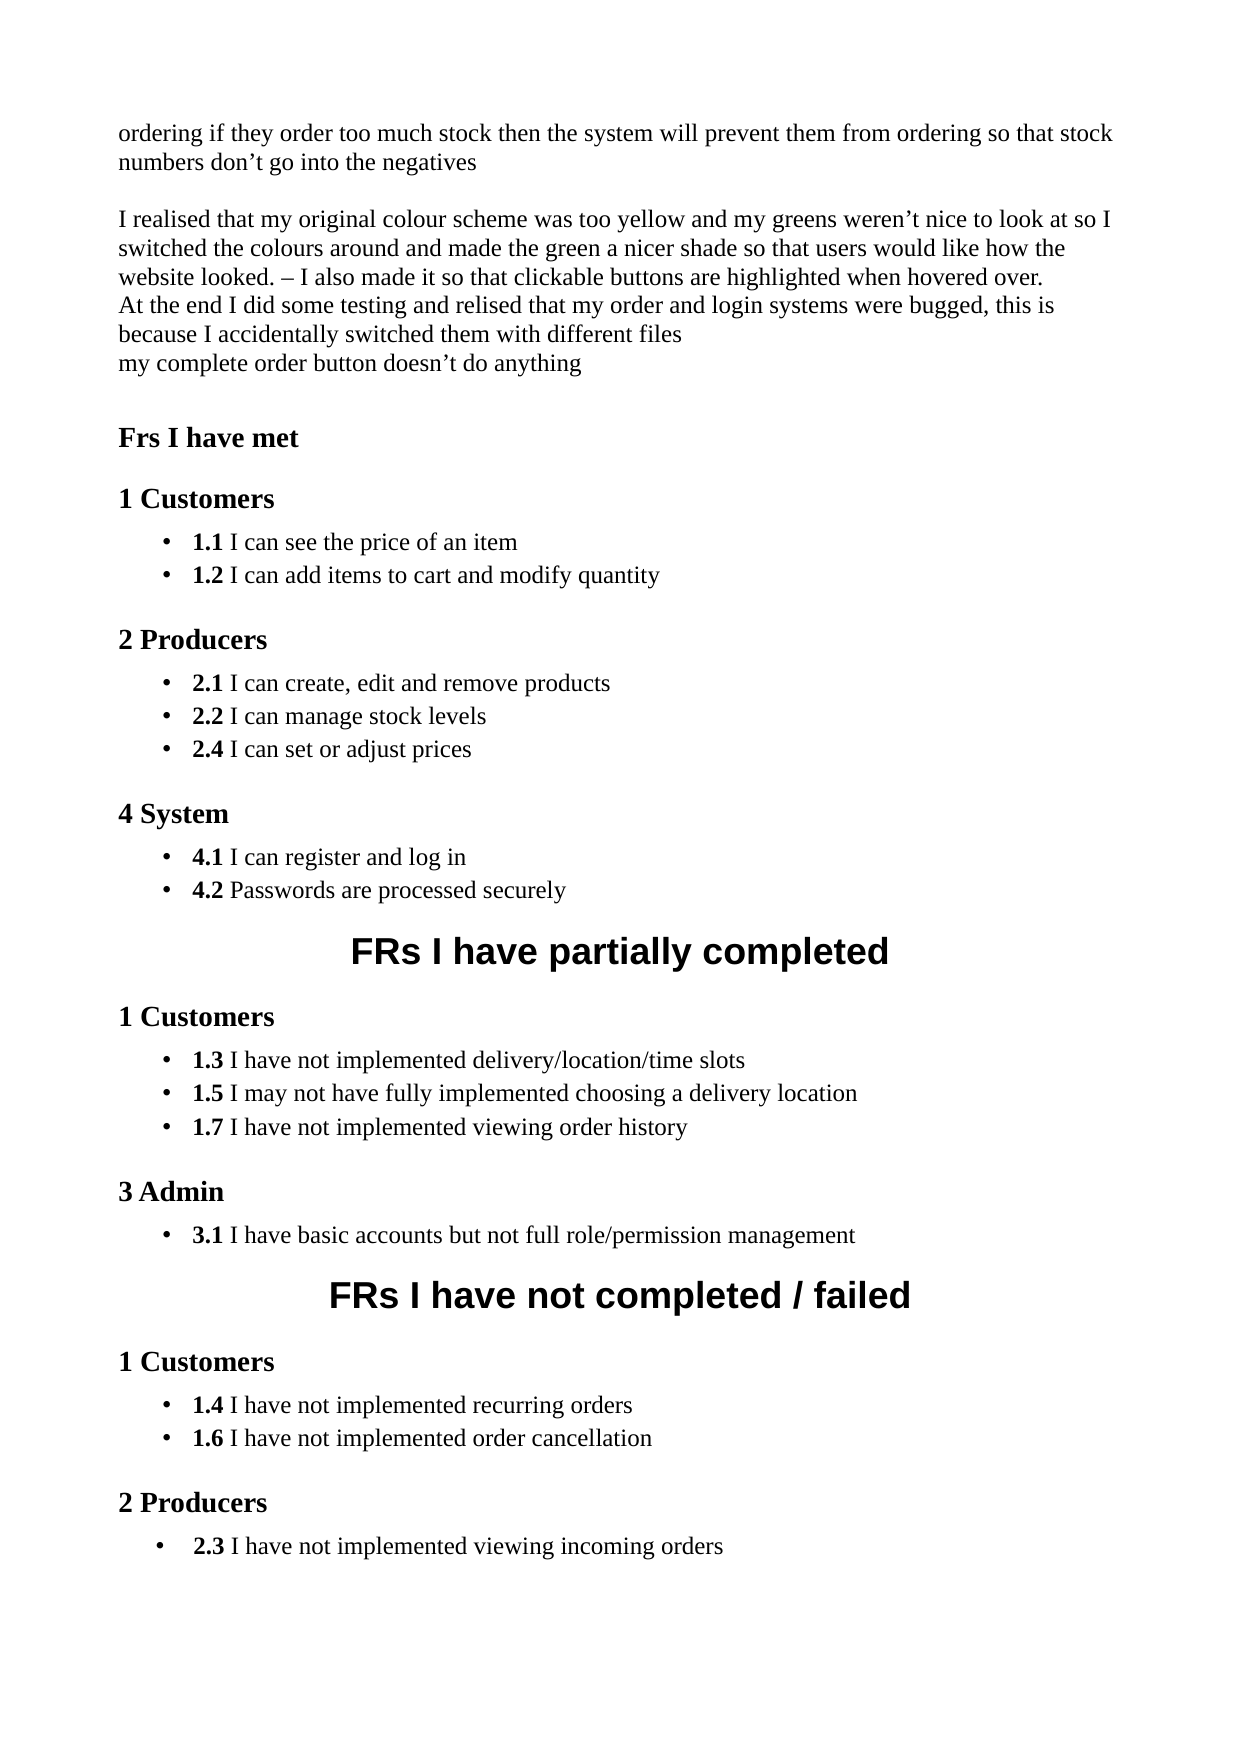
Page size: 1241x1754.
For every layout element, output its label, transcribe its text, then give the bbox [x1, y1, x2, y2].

list 3.1 I have basic accounts but not full role/permission management [162, 1220, 1122, 1248]
list 1.5 I may not have fully implemented choosing a delivery location [162, 1078, 1122, 1107]
list 2.3 I have not implemented viewing incoming orders [156, 1531, 1122, 1560]
text ordering if they order too much stock then the system will prevent them from ordering so that stock numbers don’t go into the negatives [118, 118, 1122, 176]
list 2.1 I can create, edit and remove products [162, 668, 1122, 697]
subtitle FRs I have partially completed [118, 929, 1122, 972]
list 1.3 I have not implemented delivery/location/time slots [162, 1046, 1122, 1074]
list 4.2 Passwords are processed securely [162, 875, 1122, 904]
subtitle 3 Admin [118, 1174, 1122, 1207]
subtitle Frs I have met [118, 420, 1122, 454]
text At the end I did some testing and relised that my order and login systems were bugged, this is because I accidentally switched them with different files my complete order button doesn’t do anything [118, 291, 1122, 377]
subtitle FRs I have not completed / failed [118, 1274, 1122, 1317]
list 1.7 I have not implemented viewing order history [162, 1112, 1122, 1140]
subtitle 2 Producers [118, 1485, 1122, 1519]
list 1.6 I have not implemented order cancellation [162, 1423, 1122, 1452]
list 1.1 I can see the price of an item [162, 527, 1122, 556]
list 2.2 I can manage stock levels [162, 701, 1122, 730]
list 1.2 I can add items to cart and modify quantity [162, 560, 1122, 589]
subtitle 2 Producers [118, 622, 1122, 656]
subtitle 1 Customers [118, 1344, 1122, 1377]
subtitle 4 System [118, 796, 1122, 830]
subtitle 1 Customers [118, 999, 1122, 1033]
list 4.1 I can register and log in [162, 842, 1122, 871]
list 2.4 I can set or adjust prices [162, 734, 1122, 763]
list 1.4 I have not implemented recurring orders [162, 1390, 1122, 1419]
text I realised that my original colour scheme was too yellow and my greens weren’t nice to look at so I switched the colours around and made the green a nicer shade so that users would like how the website looked. – I also made it so that clickable buttons are highlighted when hovered over. [118, 204, 1122, 291]
subtitle 1 Customers [118, 481, 1122, 514]
